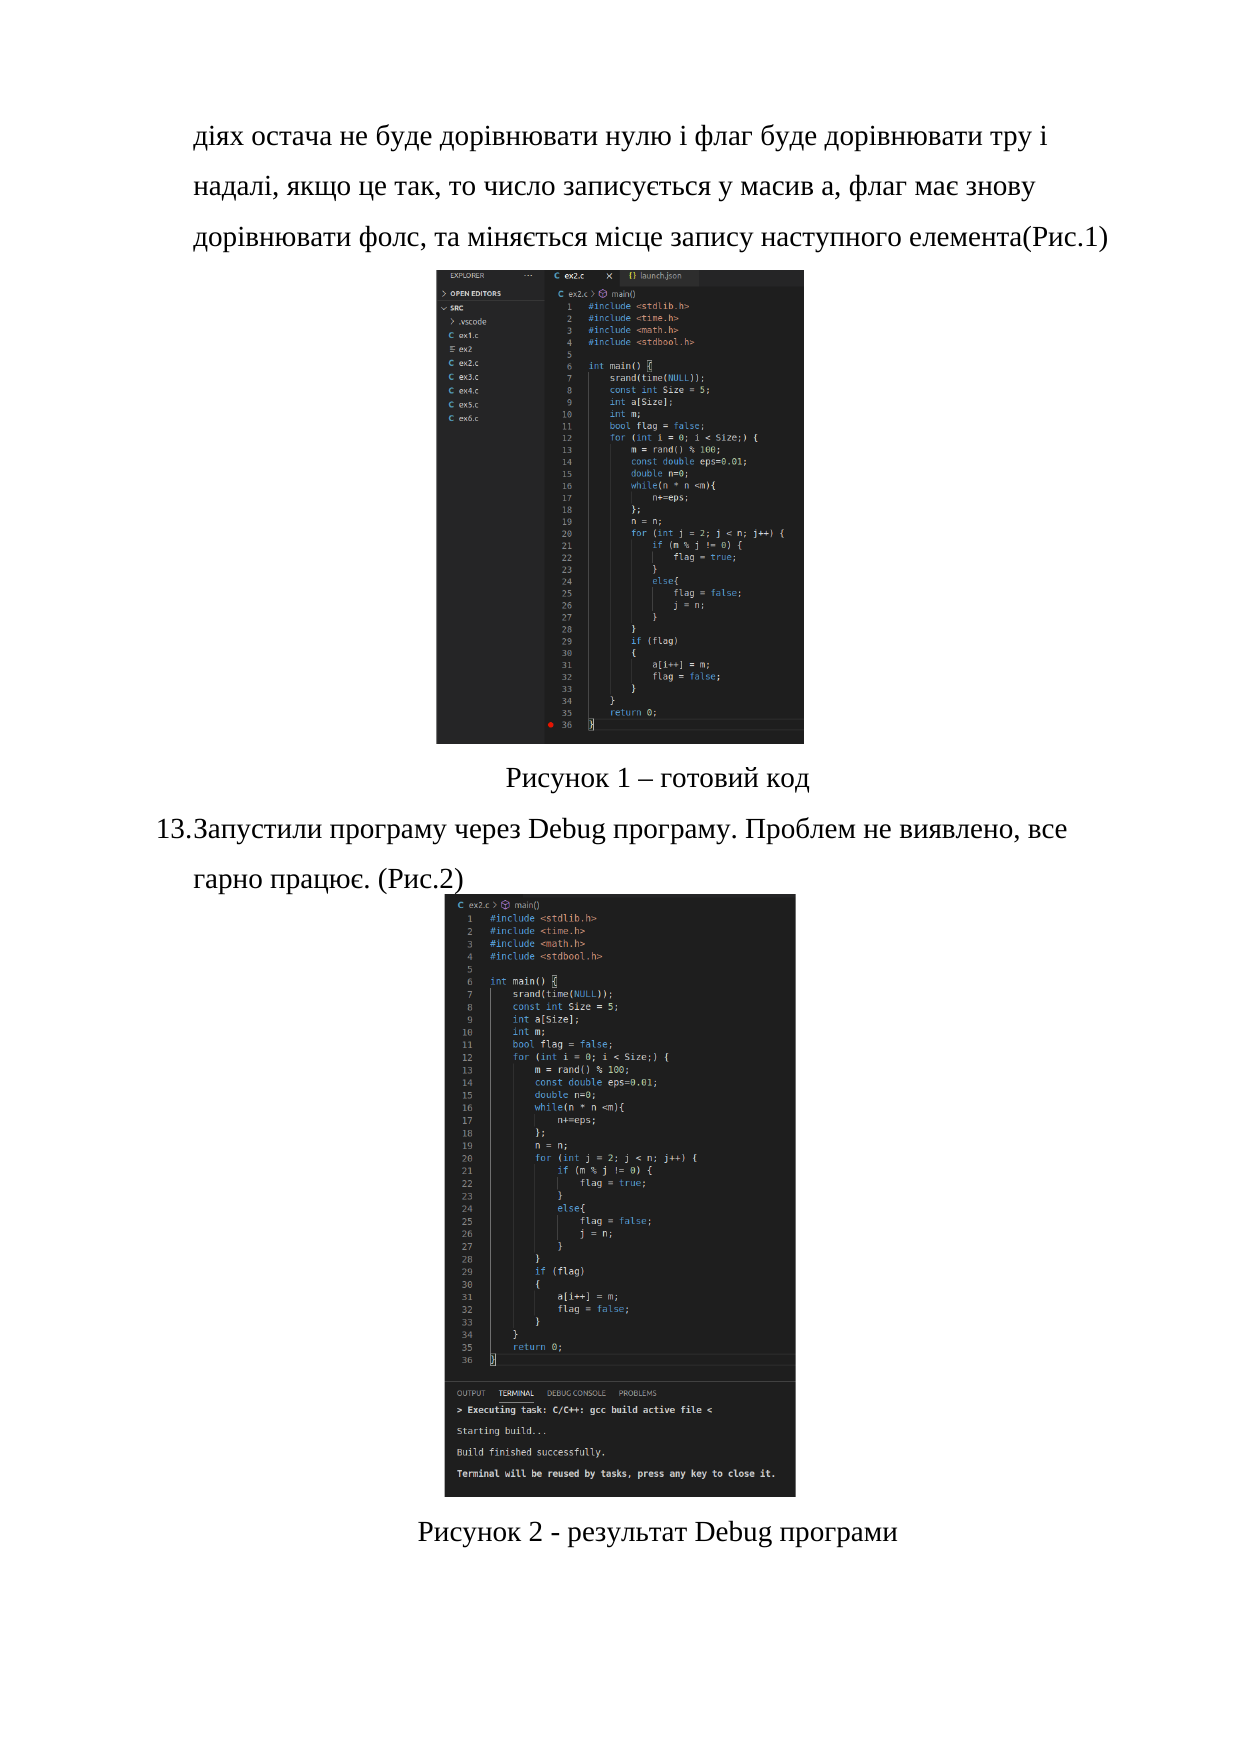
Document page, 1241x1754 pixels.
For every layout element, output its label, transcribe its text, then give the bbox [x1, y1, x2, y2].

list Рисунок 2 - результат Debug програми [156, 911, 1122, 1547]
picture [444, 894, 796, 1497]
list діях остача не буде дорівнювати нулю і флаг буде дорівнювати тру і надалі, якщо це так, то число записується у масив а, флаг має знову дорівнювати фолс, та міняється місце запису наступного елемента(Рис.1) [156, 118, 1122, 252]
list Запустили програму через Debug програмy. Проблем не виявлено, все гарно працює. (Рис.2) [156, 811, 1122, 895]
picture [436, 270, 804, 744]
list Рисунок 1 – готовий код [156, 269, 1122, 794]
